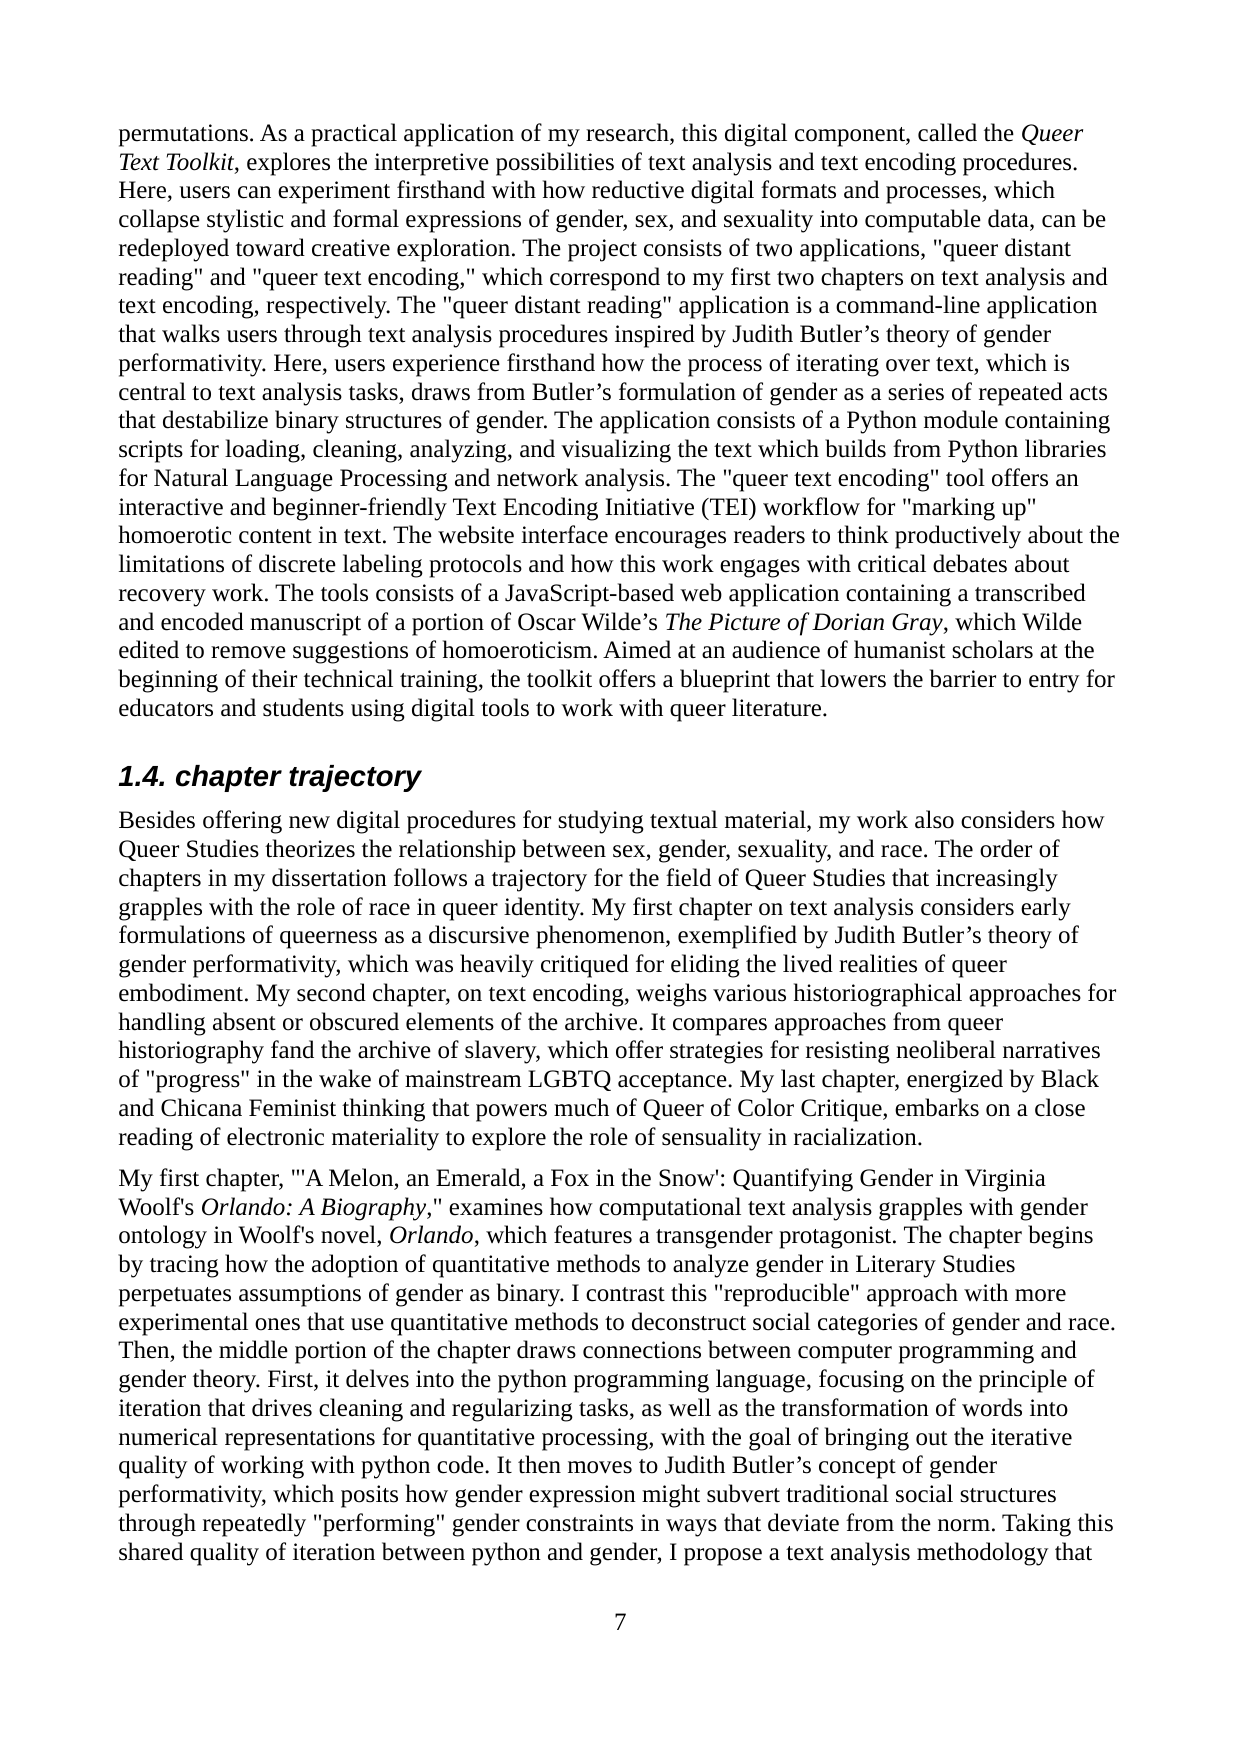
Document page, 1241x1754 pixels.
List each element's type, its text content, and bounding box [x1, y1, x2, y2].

text My first chapter, "'A Melon, an Emerald, a Fox in the Snow': Quantifying Gender in Virginia Woolf's Orlando: A Biography," examines how computational text analysis grapples with gender ontology in Woolf's novel, Orlando, which features a transgender protagonist. The chapter begins by tracing how the adoption of quantitative methods to analyze gender in Literary Studies perpetuates assumptions of gender as binary. I contrast this "reproducible" approach with more experimental ones that use quantitative methods to deconstruct social categories of gender and race. Then, the middle portion of the chapter draws connections between computer programming and gender theory. First, it delves into the python programming language, focusing on the principle of iteration that drives cleaning and regularizing tasks, as well as the transformation of words into numerical representations for quantitative processing, with the goal of bringing out the iterative quality of working with python code. It then moves to Judith Butler’s concept of gender performativity, which posits how gender expression might subvert traditional social structures through repeatedly "performing" gender constraints in ways that deviate from the norm. Taking this shared quality of iteration between python and gender, I propose a text analysis methodology that [118, 1163, 1122, 1565]
subtitle chapter trajectory [118, 759, 1122, 793]
text permutations. As a practical application of my research, this digital component, called the Queer Text Toolkit, explores the interpretive possibilities of text analysis and text encoding procedures. Here, users can experiment firsthand with how reductive digital formats and processes, which collapse stylistic and formal expressions of gender, sex, and sexuality into computable data, can be redeployed toward creative exploration. The project consists of two applications, "queer distant reading" and "queer text encoding," which correspond to my first two chapters on text analysis and text encoding, respectively. The "queer distant reading" application is a command-line application that walks users through text analysis procedures inspired by Judith Butler’s theory of gender performativity. Here, users experience firsthand how the process of iterating over text, which is central to text analysis tasks, draws from Butler’s formulation of gender as a series of repeated acts that destabilize binary structures of gender. The application consists of a Python module containing scripts for loading, cleaning, analyzing, and visualizing the text which builds from Python libraries for Natural Language Processing and network analysis. The "queer text encoding" tool offers an interactive and beginner-friendly Text Encoding Initiative (TEI) workflow for "marking up" homoerotic content in text. The website interface encourages readers to think productively about the limitations of discrete labeling protocols and how this work engages with critical debates about recovery work. The tools consists of a JavaScript-based web application containing a transcribed and encoded manuscript of a portion of Oscar Wilde’s The Picture of Dorian Gray, which Wilde edited to remove suggestions of homoeroticism. Aimed at an audience of humanist scholars at the beginning of their technical training, the toolkit offers a blueprint that lowers the barrier to entry for educators and students using digital tools to work with queer literature. [118, 118, 1122, 722]
text Besides offering new digital procedures for studying textual material, my work also considers how Queer Studies theorizes the relationship between sex, gender, sexuality, and race. The order of chapters in my dissertation follows a trajectory for the field of Queer Studies that increasingly grapples with the role of race in queer identity. My first chapter on text analysis considers early formulations of queerness as a discursive phenomenon, exemplified by Judith Butler’s theory of gender performativity, which was heavily critiqued for eliding the lived realities of queer embodiment. My second chapter, on text encoding, weighs various historiographical approaches for handling absent or obscured elements of the archive. It compares approaches from queer historiography fand the archive of slavery, which offer strategies for resisting neoliberal narratives of "progress" in the wake of mainstream LGBTQ acceptance. My last chapter, energized by Black and Chicana Feminist thinking that powers much of Queer of Color Critique, embarks on a close reading of electronic materiality to explore the role of sensuality in racialization. [118, 805, 1122, 1150]
